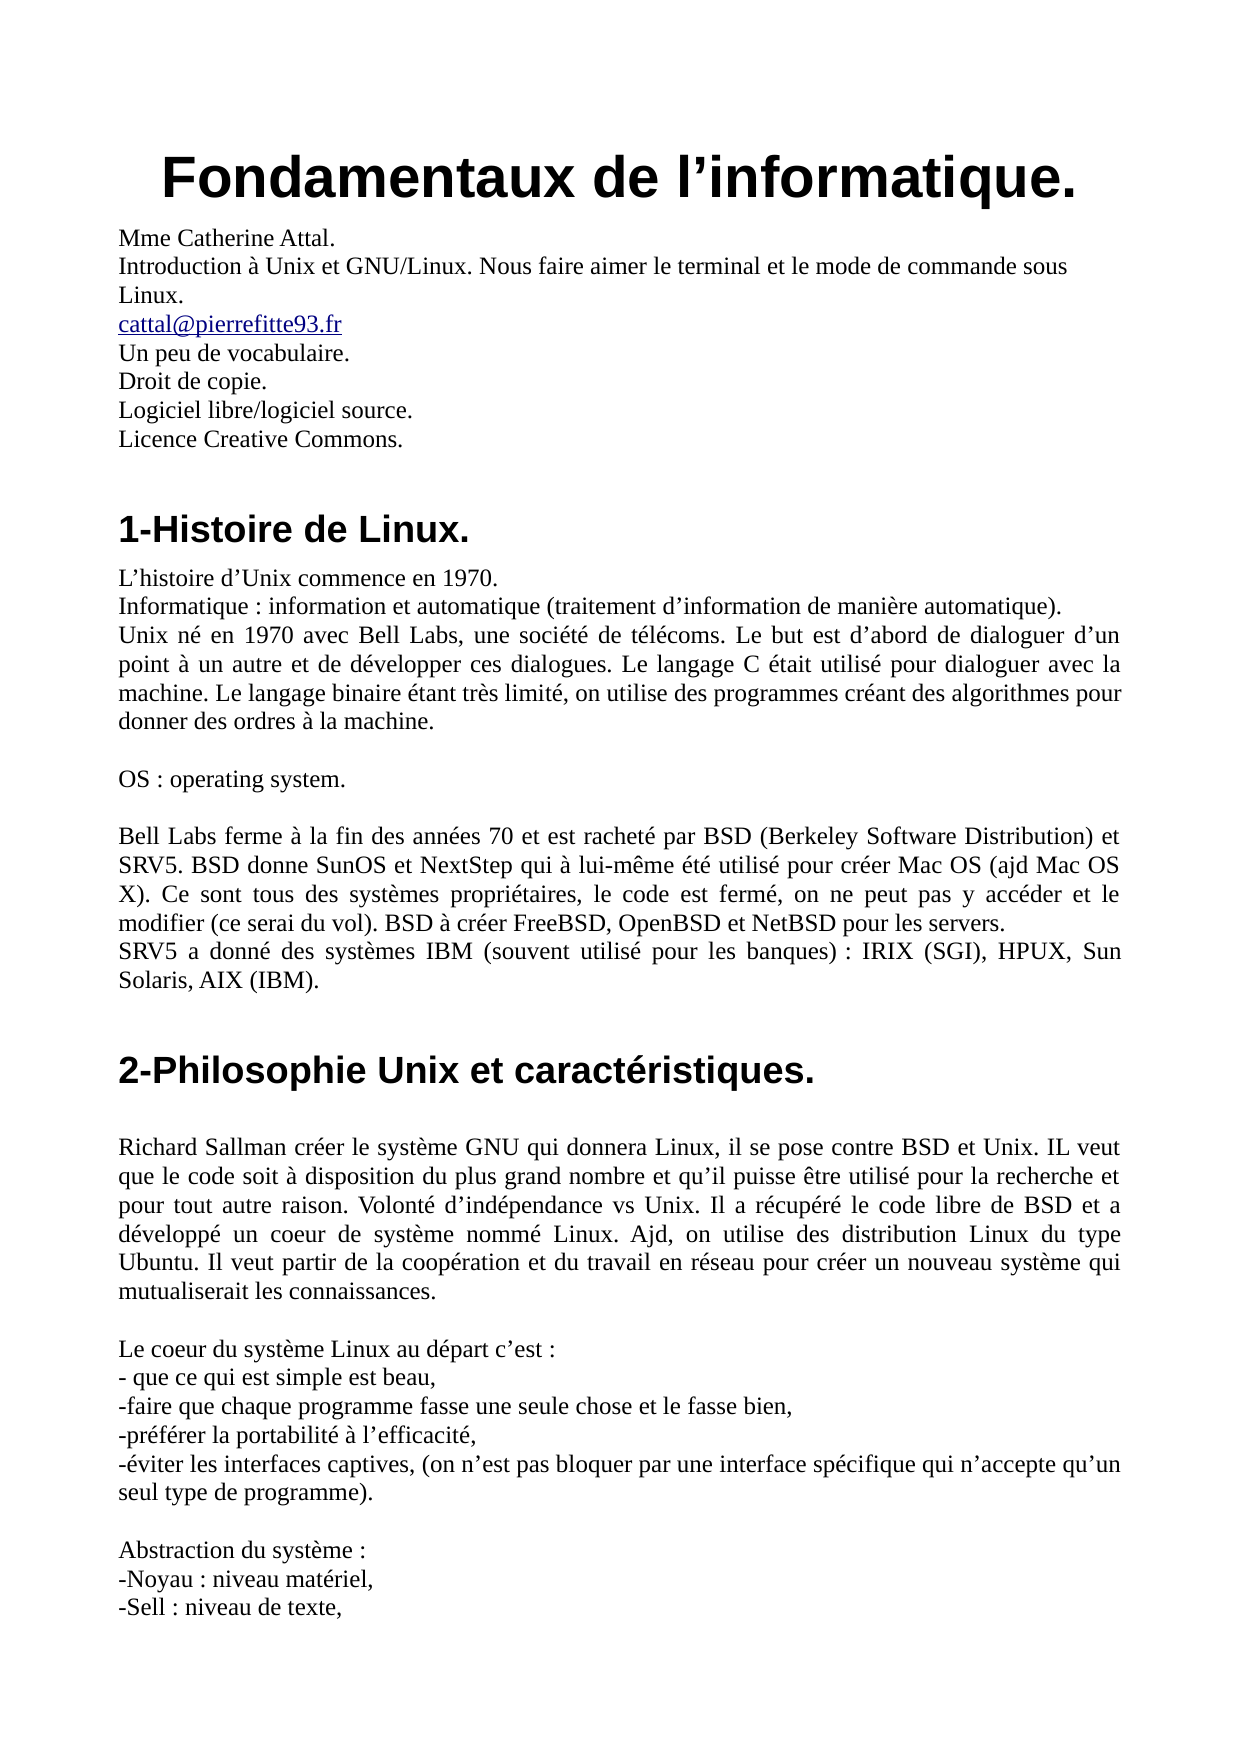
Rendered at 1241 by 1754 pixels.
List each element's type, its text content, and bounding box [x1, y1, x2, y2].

text Mme Catherine Attal. [118, 223, 1122, 251]
text Droit de copie. [118, 366, 1122, 395]
text OS : operating system. [118, 764, 1122, 793]
text -Sell : niveau de texte, [118, 1592, 1122, 1621]
text -éviter les interfaces captives, (on n’est pas bloquer par une interface spécifique qui n’accepte qu’un seul type de programme). [118, 1449, 1122, 1506]
text cattal@pierrefitte93.fr [118, 309, 1122, 338]
subtitle 2-Philosophie Unix et caractéristiques. [118, 1048, 1122, 1091]
text L’histoire d’Unix commence en 1970. [118, 563, 1122, 591]
subtitle 1-Histoire de Linux. [118, 506, 1122, 550]
text Richard Sallman créer le système GNU qui donnera Linux, il se pose contre BSD et Unix. IL veut que le code soit à disposition du plus grand nombre et qu’il puisse être utilisé pour la recherche et pour tout autre raison. Volonté d’indépendance vs Unix. Il a récupéré le code libre de BSD et a développé un coeur de système nommé Linux. Ajd, on utilise des distribution Linux du type Ubuntu. Il veut partir de la coopération et du travail en réseau pour créer un nouveau système qui mutualiserait les connaissances. [118, 1132, 1122, 1305]
text - que ce qui est simple est beau, [118, 1362, 1122, 1391]
text Unix né en 1970 avec Bell Labs, une société de télécoms. Le but est d’abord de dialoguer d’un point à un autre et de développer ces dialogues. Le langage C était utilisé pour dialoguer avec la machine. Le langage binaire étant très limité, on utilise des programmes créant des algorithmes pour donner des ordres à la machine. [118, 620, 1122, 735]
text -Noyau : niveau matériel, [118, 1564, 1122, 1592]
text Licence Creative Commons. [118, 424, 1122, 453]
text SRV5 a donné des systèmes IBM (souvent utilisé pour les banques) : IRIX (SGI), HPUX, Sun Solaris, AIX (IBM). [118, 936, 1122, 994]
text Informatique : information et automatique (traitement d’information de manière automatique). [118, 591, 1122, 620]
text Introduction à Unix et GNU/Linux. Nous faire aimer le terminal et le mode de commande sous Linux. [118, 251, 1122, 309]
text Bell Labs ferme à la fin des années 70 et est racheté par BSD (Berkeley Software Distribution) et SRV5. BSD donne SunOS et NextStep qui à lui-même été utilisé pour créer Mac OS (ajd Mac OS X). Ce sont tous des systèmes propriétaires, le code est fermé, on ne peut pas y accéder et le modifier (ce serai du vol). BSD à créer FreeBSD, OpenBSD et NetBSD pour les servers. [118, 821, 1122, 936]
text Un peu de vocabulaire. [118, 338, 1122, 366]
text -préférer la portabilité à l’efficacité, [118, 1420, 1122, 1449]
title Fondamentaux de l’informatique. [118, 143, 1122, 210]
text Logiciel libre/logiciel source. [118, 395, 1122, 424]
text Le coeur du système Linux au départ c’est : [118, 1334, 1122, 1362]
text Abstraction du système : [118, 1535, 1122, 1564]
text -faire que chaque programme fasse une seule chose et le fasse bien, [118, 1391, 1122, 1420]
